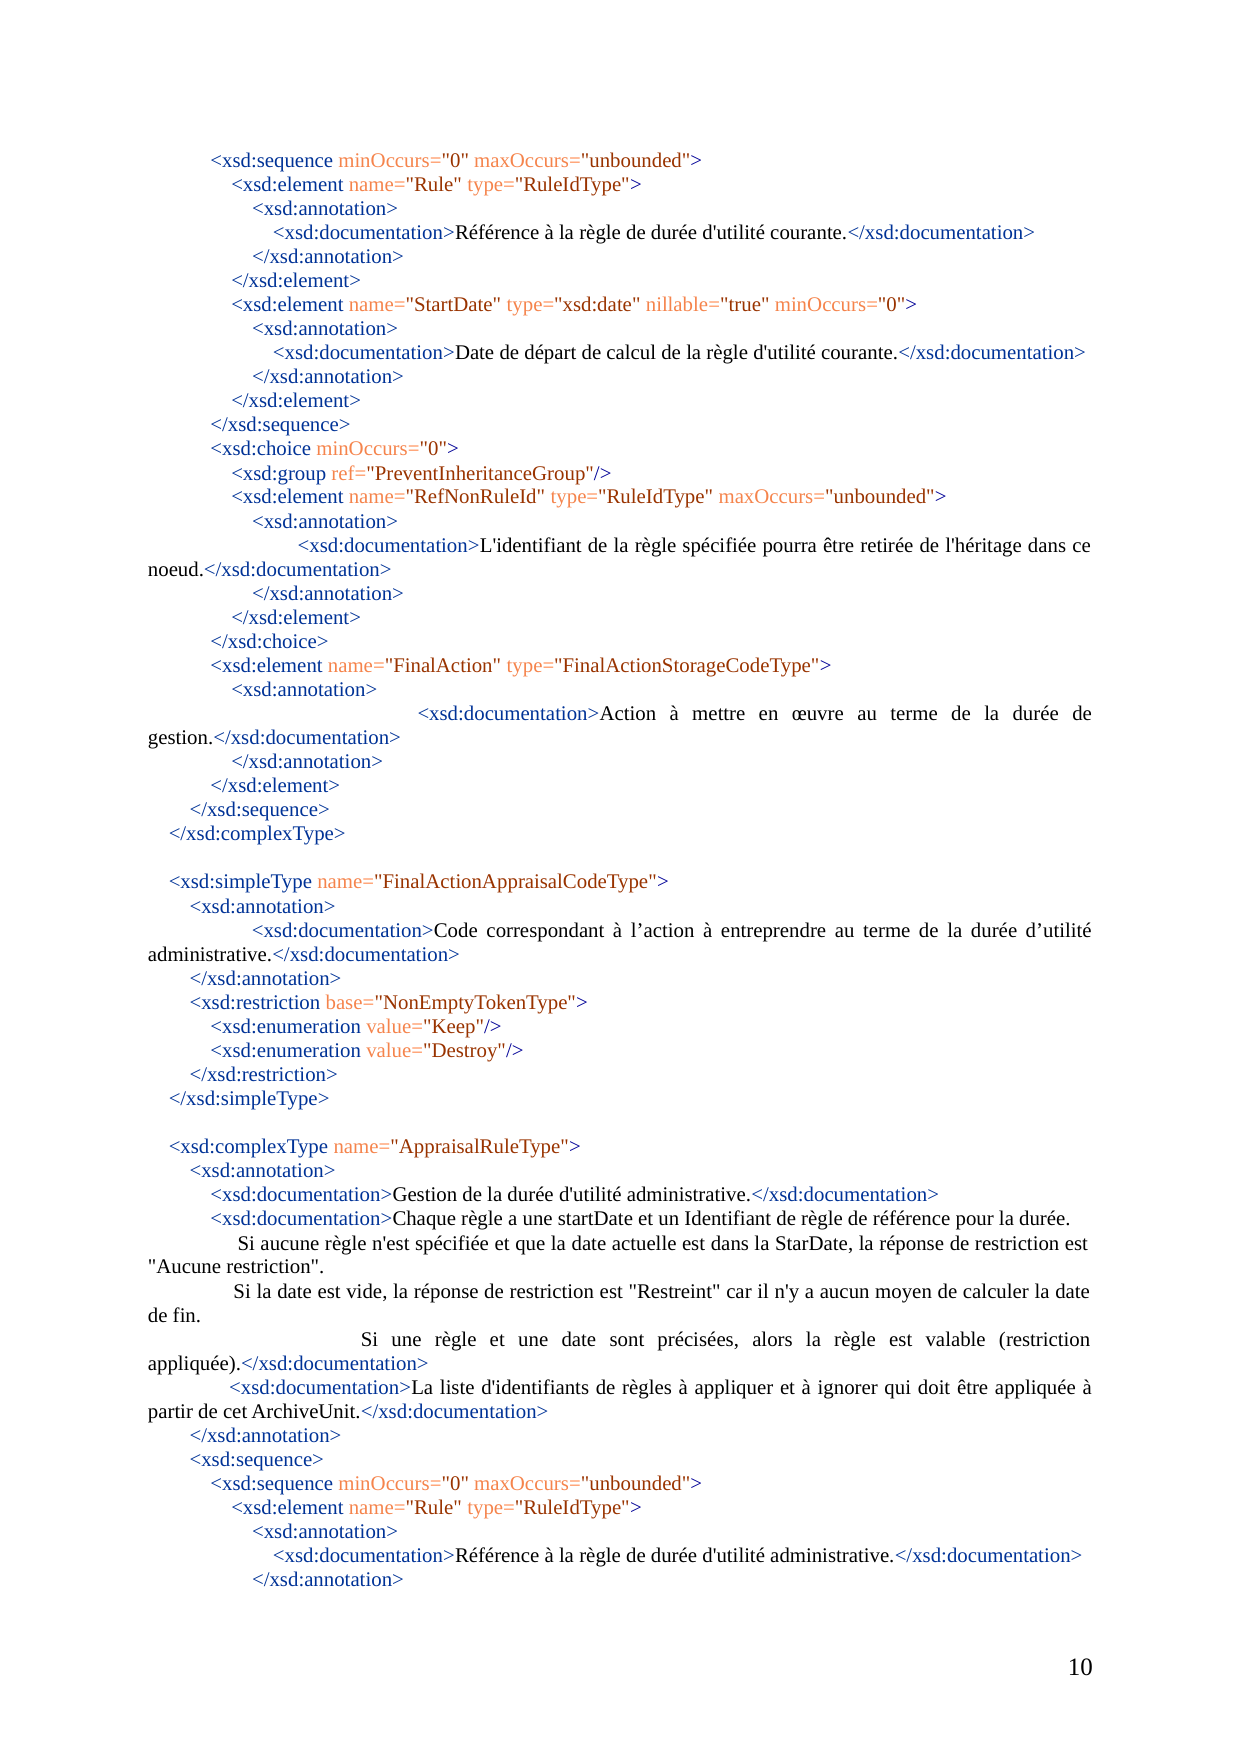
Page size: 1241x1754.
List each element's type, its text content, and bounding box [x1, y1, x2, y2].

text <xsd:element name="FinalAction" type="FinalActionStorageCodeType"> [148, 653, 1093, 677]
text <xsd:documentation>L'identifiant de la règle spécifiée pourra être retirée de l'héritage dans ce noeud.</xsd:documentation> </xsd:annotation> [148, 533, 1093, 605]
text <xsd:complexType name="AppraisalRuleType"> [148, 1110, 1093, 1158]
text Si la date est vide, la réponse de restriction est "Restreint" car il n'y a aucun moyen de calculer la date de fin. [148, 1278, 1093, 1327]
text </xsd:choice> [148, 629, 1093, 653]
text <xsd:annotation> [148, 196, 1093, 220]
text </xsd:element> [148, 268, 1093, 292]
text </xsd:sequence> [148, 797, 1093, 821]
text <xsd:documentation>Chaque règle a une startDate et un Identifiant de règle de référence pour la durée. [148, 1206, 1093, 1230]
text Si aucune règle n'est spécifiée et que la date actuelle est dans la StarDate, la réponse de restriction est "Aucune restriction". [148, 1230, 1093, 1278]
text </xsd:annotation> [148, 244, 1093, 268]
text <xsd:documentation>Date de départ de calcul de la règle d'utilité courante.</xsd:documentation> [148, 340, 1093, 364]
text </xsd:annotation> [148, 1567, 1093, 1591]
text <xsd:annotation> [148, 1158, 1093, 1182]
text </xsd:element> [148, 605, 1093, 629]
text <xsd:annotation> [148, 508, 1093, 533]
text <xsd:documentation>Référence à la règle de durée d'utilité administrative.</xsd:documentation> [148, 1543, 1093, 1567]
text <xsd:sequence minOccurs="0" maxOccurs="unbounded"> [148, 1471, 1093, 1495]
text <xsd:sequence> [148, 1447, 1093, 1471]
text <xsd:annotation> [148, 316, 1093, 340]
text </xsd:simpleType> [148, 1086, 1093, 1110]
text Si une règle et une date sont précisées, alors la règle est valable (restriction appliquée).</xsd:documentation> <xsd:documentation>La liste d'identifiants de règles à appliquer et à ignorer qui doit être appliquée à partir de cet ArchiveUnit.</xsd:documentation> [148, 1327, 1093, 1423]
text </xsd:sequence> [148, 412, 1093, 436]
text </xsd:complexType> [148, 821, 1093, 845]
text <xsd:documentation>Gestion de la durée d'utilité administrative.</xsd:documentation> [148, 1182, 1093, 1206]
text </xsd:annotation> [148, 364, 1093, 388]
text <xsd:element name="Rule" type="RuleIdType"> [148, 1495, 1093, 1519]
text <xsd:enumeration value="Keep"/> [148, 1014, 1093, 1038]
text <xsd:restriction base="NonEmptyTokenType"> [148, 990, 1093, 1014]
text <xsd:simpleType name="FinalActionAppraisalCodeType"> [148, 869, 1093, 893]
text <xsd:annotation> [148, 893, 1093, 918]
text <xsd:documentation>Référence à la règle de durée d'utilité courante.</xsd:documentation> [148, 220, 1093, 244]
text <xsd:annotation> [148, 677, 1093, 701]
text </xsd:annotation> [148, 1423, 1093, 1447]
text <xsd:element name="StartDate" type="xsd:date" nillable="true" minOccurs="0"> [148, 292, 1093, 316]
text <xsd:group ref="PreventInheritanceGroup"/> [148, 460, 1093, 484]
text </xsd:restriction> [148, 1062, 1093, 1086]
text <xsd:element name="RefNonRuleId" type="RuleIdType" maxOccurs="unbounded"> [148, 484, 1093, 508]
text <xsd:enumeration value="Destroy"/> [148, 1038, 1093, 1062]
text <xsd:sequence minOccurs="0" maxOccurs="unbounded"> [148, 148, 1093, 172]
text </xsd:element> [148, 388, 1093, 412]
text <xsd:element name="Rule" type="RuleIdType"> [148, 172, 1093, 196]
text <xsd:documentation>Code correspondant à l’action à entreprendre au terme de la durée d’utilité administrative.</xsd:documentation> </xsd:annotation> [148, 918, 1093, 990]
text <xsd:documentation>Action à mettre en œuvre au terme de la durée de gestion.</xsd:documentation> </xsd:annotation> [148, 701, 1093, 773]
text <xsd:choice minOccurs="0"> [148, 436, 1093, 460]
text <xsd:annotation> [148, 1519, 1093, 1543]
text </xsd:element> [148, 773, 1093, 797]
